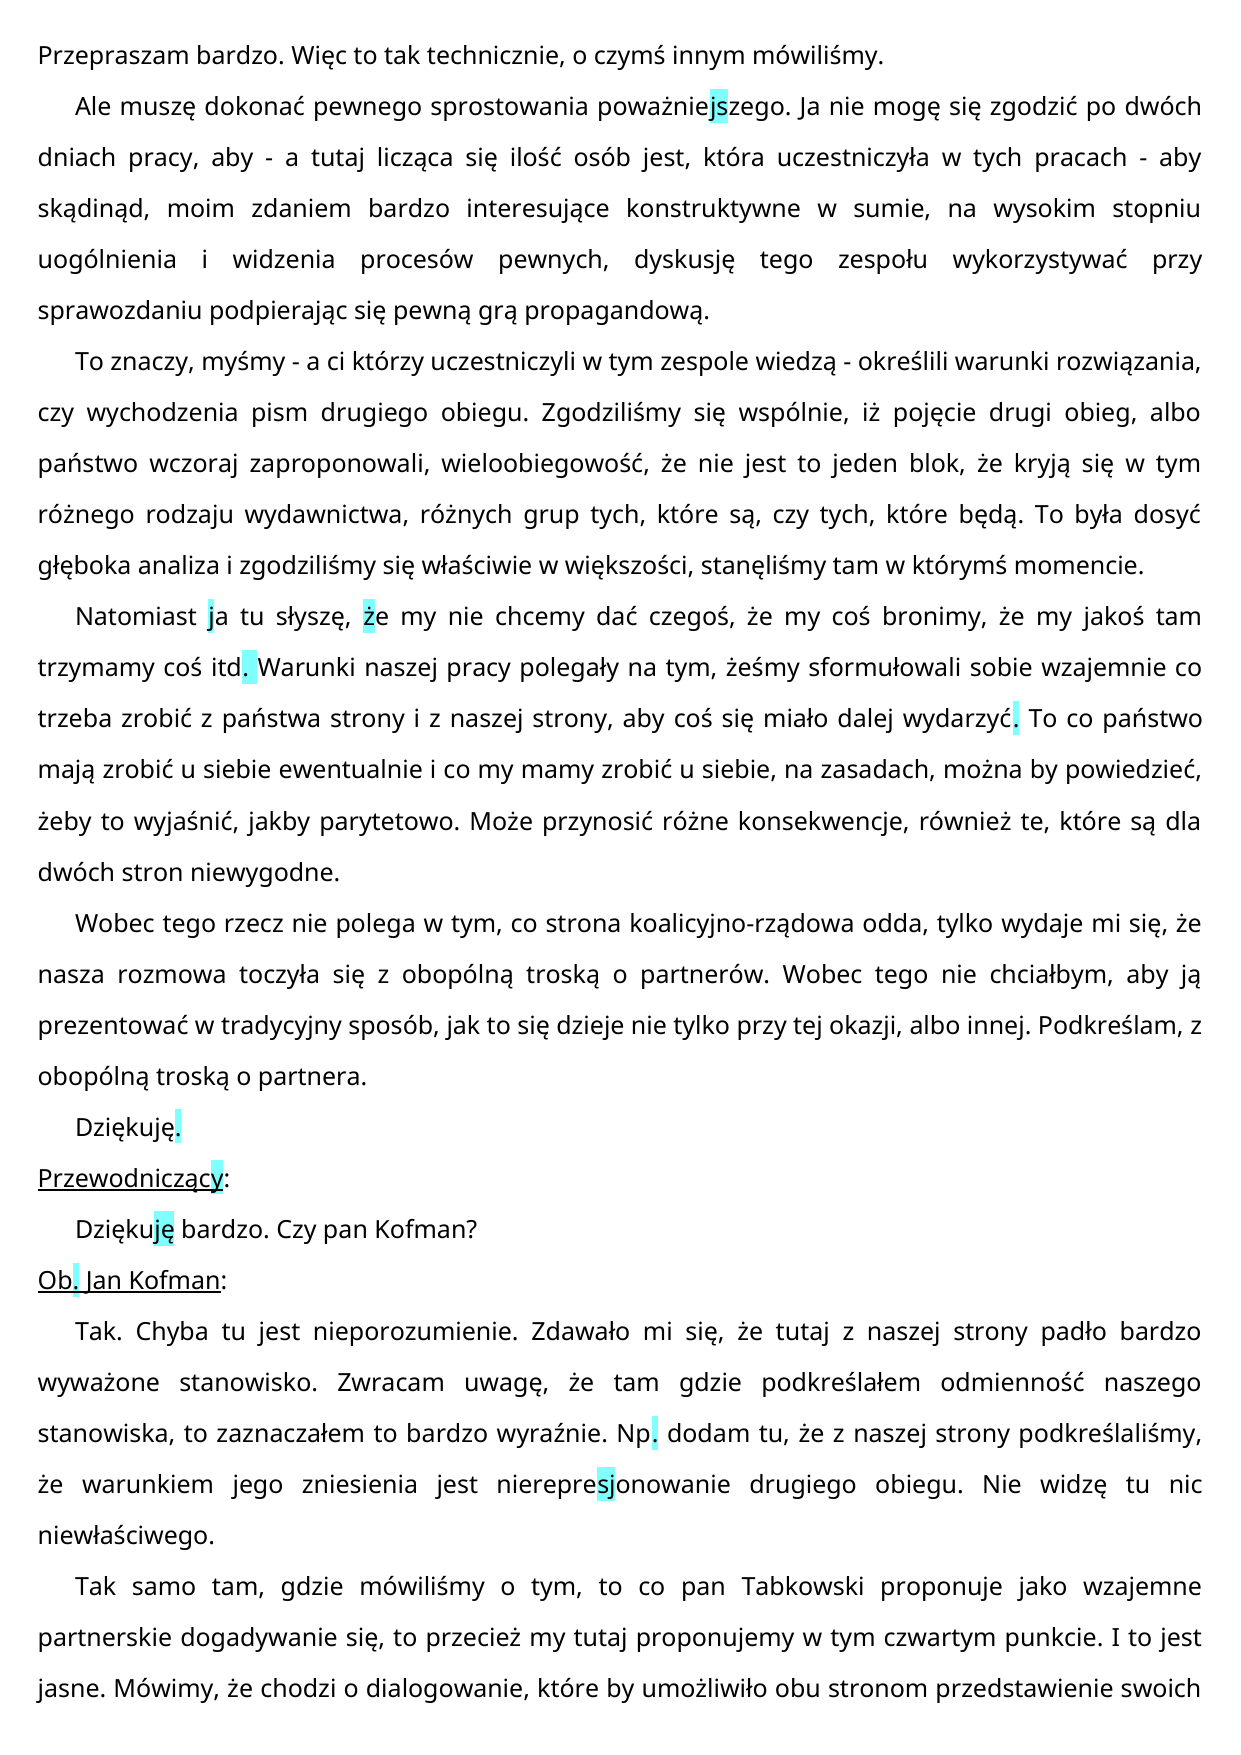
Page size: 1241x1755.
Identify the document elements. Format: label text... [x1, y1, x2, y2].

text Dziękuję bardzo. Czy pan Kofman? [37, 1211, 1203, 1246]
text To znaczy, myśmy - a ci którzy uczestniczyli w tym zespole wiedzą - określili warunki rozwiązania, czy wychodzenia pism drugiego obiegu. Zgodziliśmy się wspólnie, iż pojęcie drugi obieg, albo państwo wczoraj zaproponowali, wieloobiegowość, że nie jest to jeden blok, że kryją się w tym różnego rodzaju wydawnictwa, różnych grup tych, które są, czy tych, które będą. To była dosyć głęboka analiza i zgodziliśmy się właściwie w większości, stanęliśmy tam w którymś momencie. [37, 344, 1203, 582]
text Ob. Jan Kofman: [37, 1262, 1203, 1297]
text Natomiast ja tu słyszę, że my nie chcemy dać czegoś, że my coś bronimy, że my jakoś tam trzymamy coś itd. Warunki naszej pracy polegały na tym, żeśmy sformułowali sobie wzajemnie co trzeba zrobić z państwa strony i z naszej strony, aby coś się miało dalej wydarzyć. To co państwo mają zrobić u siebie ewentualnie i co my mamy zrobić u siebie, na zasadach, można by powiedzieć, żeby to wyjaśnić, jakby parytetowo. Może przynosić różne konsekwencje, również te, które są dla dwóch stron niewygodne. [37, 599, 1203, 888]
text Przewodniczący: [37, 1160, 1203, 1194]
text Dziękuję. [37, 1109, 1203, 1143]
text Ale muszę dokonać pewnego sprostowania poważniejszego. Ja nie mogę się zgodzić po dwóch dniach pracy, aby - a tutaj licząca się ilość osób jest, która uczestniczyła w tych pracach - aby skądinąd, moim zdaniem bardzo interesujące konstruktywne w sumie, na wysokim stopniu uogólnienia i widzenia procesów pewnych, dyskusję tego zespołu wykorzystywać przy sprawozdaniu podpierając się pewną grą propagandową. [37, 88, 1203, 327]
text Tak samo tam, gdzie mówiliśmy o tym, to co pan Tabkowski proponuje jako wzajemne partnerskie dogadywanie się, to przecież my tutaj proponujemy w tym czwartym punkcie. I to jest jasne. Mówimy, że chodzi o dialogowanie, które by umożliwiło obu stronom przedstawienie swoich [37, 1569, 1203, 1705]
text Przepraszam bardzo. Więc to tak technicznie, o czymś innym mówiliśmy. [37, 37, 1203, 72]
text Wobec tego rzecz nie polega w tym, co strona koalicyjno-rządowa odda, tylko wydaje mi się, że nasza rozmowa toczyła się z obopólną troską o partnerów. Wobec tego nie chciałbym, aby ją prezentować w tradycyjny sposób, jak to się dzieje nie tylko przy tej okazji, albo innej. Podkreślam, z obopólną troską o partnera. [37, 905, 1203, 1092]
text Tak. Chyba tu jest nieporozumienie. Zdawało mi się, że tutaj z naszej strony padło bardzo wyważone stanowisko. Zwracam uwagę, że tam gdzie podkreślałem odmienność naszego stanowiska, to zaznaczałem to bardzo wyraźnie. Np. dodam tu, że z naszej strony podkreślaliśmy, że warunkiem jego zniesienia jest nierepresjonowanie drugiego obiegu. Nie widzę tu nic niewłaściwego. [37, 1313, 1203, 1552]
